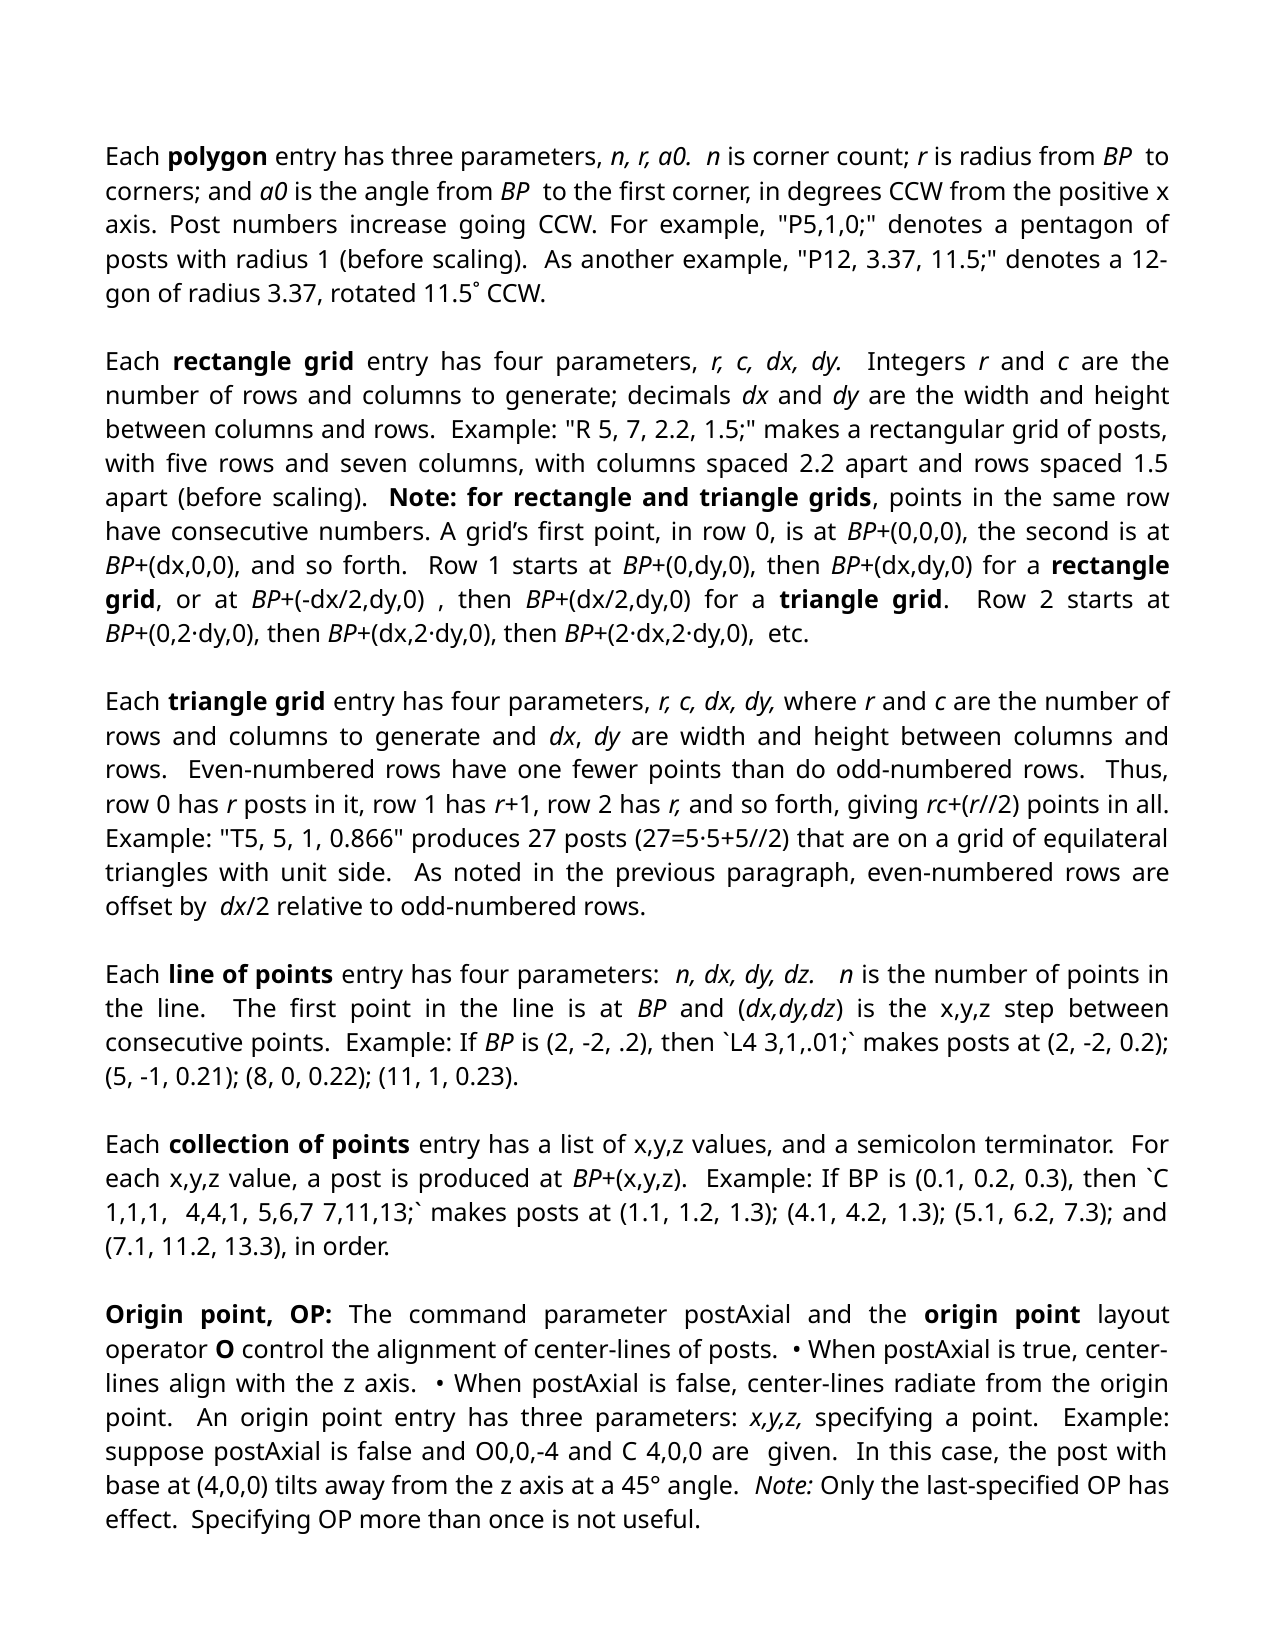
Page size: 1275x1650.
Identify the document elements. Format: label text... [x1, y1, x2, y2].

text Each polygon entry has three parameters, n, r, a0. n is corner count; r is radius from BP to corners; and a0 is the angle from BP to the first corner, in degrees CCW from the positive x axis. Post numbers increase going CCW. For example, "P5,1,0;" denotes a pentagon of posts with radius 1 (before scaling). As another example, "P12, 3.37, 11.5;" denotes a 12-gon of radius 3.37, rotated 11.5˚ CCW. [105, 139, 1170, 309]
text Each rectangle grid entry has four parameters, r, c, dx, dy. Integers r and c are the number of rows and columns to generate; decimals dx and dy are the width and height between columns and rows. Example: "R 5, 7, 2.2, 1.5;" makes a rectangular grid of posts, with five rows and seven columns, with columns spaced 2.2 apart and rows spaced 1.5 apart (before scaling). Note: for rectangle and triangle grids, points in the same row have consecutive numbers. A grid’s first point, in row 0, is at BP+(0,0,0), the second is at BP+(dx,0,0), and so forth. Row 1 starts at BP+(0,dy,0), then BP+(dx,dy,0) for a rectangle grid, or at BP+(-dx/2,dy,0) , then BP+(dx/2,dy,0) for a triangle grid. Row 2 starts at BP+(0,2·dy,0), then BP+(dx,2·dy,0), then BP+(2·dx,2·dy,0), etc. [105, 343, 1170, 650]
text Each collection of points entry has a list of x,y,z values, and a semicolon terminator. For each x,y,z value, a post is produced at BP+(x,y,z). Example: If BP is (0.1, 0.2, 0.3), then `C 1,1,1, 4,4,1, 5,6,7 7,11,13;` makes posts at (1.1, 1.2, 1.3); (4.1, 4.2, 1.3); (5.1, 6.2, 7.3); and (7.1, 11.2, 13.3), in order. [105, 1127, 1170, 1263]
text Origin point, OP: The command parameter postAxial and the origin point layout operator O control the alignment of center-lines of posts. • When postAxial is true, center-lines align with the z axis. • When postAxial is false, center-lines radiate from the origin point. An origin point entry has three parameters: x,y,z, specifying a point. Example: suppose postAxial is false and O0,0,-4 and C 4,0,0 are given. In this case, the post with base at (4,0,0) tilts away from the z axis at a 45° angle. Note: Only the last-specified OP has effect. Specifying OP more than once is not useful. [105, 1297, 1170, 1536]
text Each triangle grid entry has four parameters, r, c, dx, dy, where r and c are the number of rows and columns to generate and dx, dy are width and height between columns and rows. Even-numbered rows have one fewer points than do odd-numbered rows. Thus, row 0 has r posts in it, row 1 has r+1, row 2 has r, and so forth, giving rc+(r//2) points in all. Example: "T5, 5, 1, 0.866" produces 27 posts (27=5·5+5//2) that are on a grid of equilateral triangles with unit side. As noted in the previous paragraph, even-numbered rows are offset by dx/2 relative to odd-numbered rows. [105, 684, 1170, 922]
text Each line of points entry has four parameters: n, dx, dy, dz. n is the number of points in the line. The first point in the line is at BP and (dx,dy,dz) is the x,y,z step between consecutive points. Example: If BP is (2, -2, .2), then `L4 3,1,.01;` makes posts at (2, -2, 0.2); (5, -1, 0.21); (8, 0, 0.22); (11, 1, 0.23). [105, 957, 1170, 1093]
